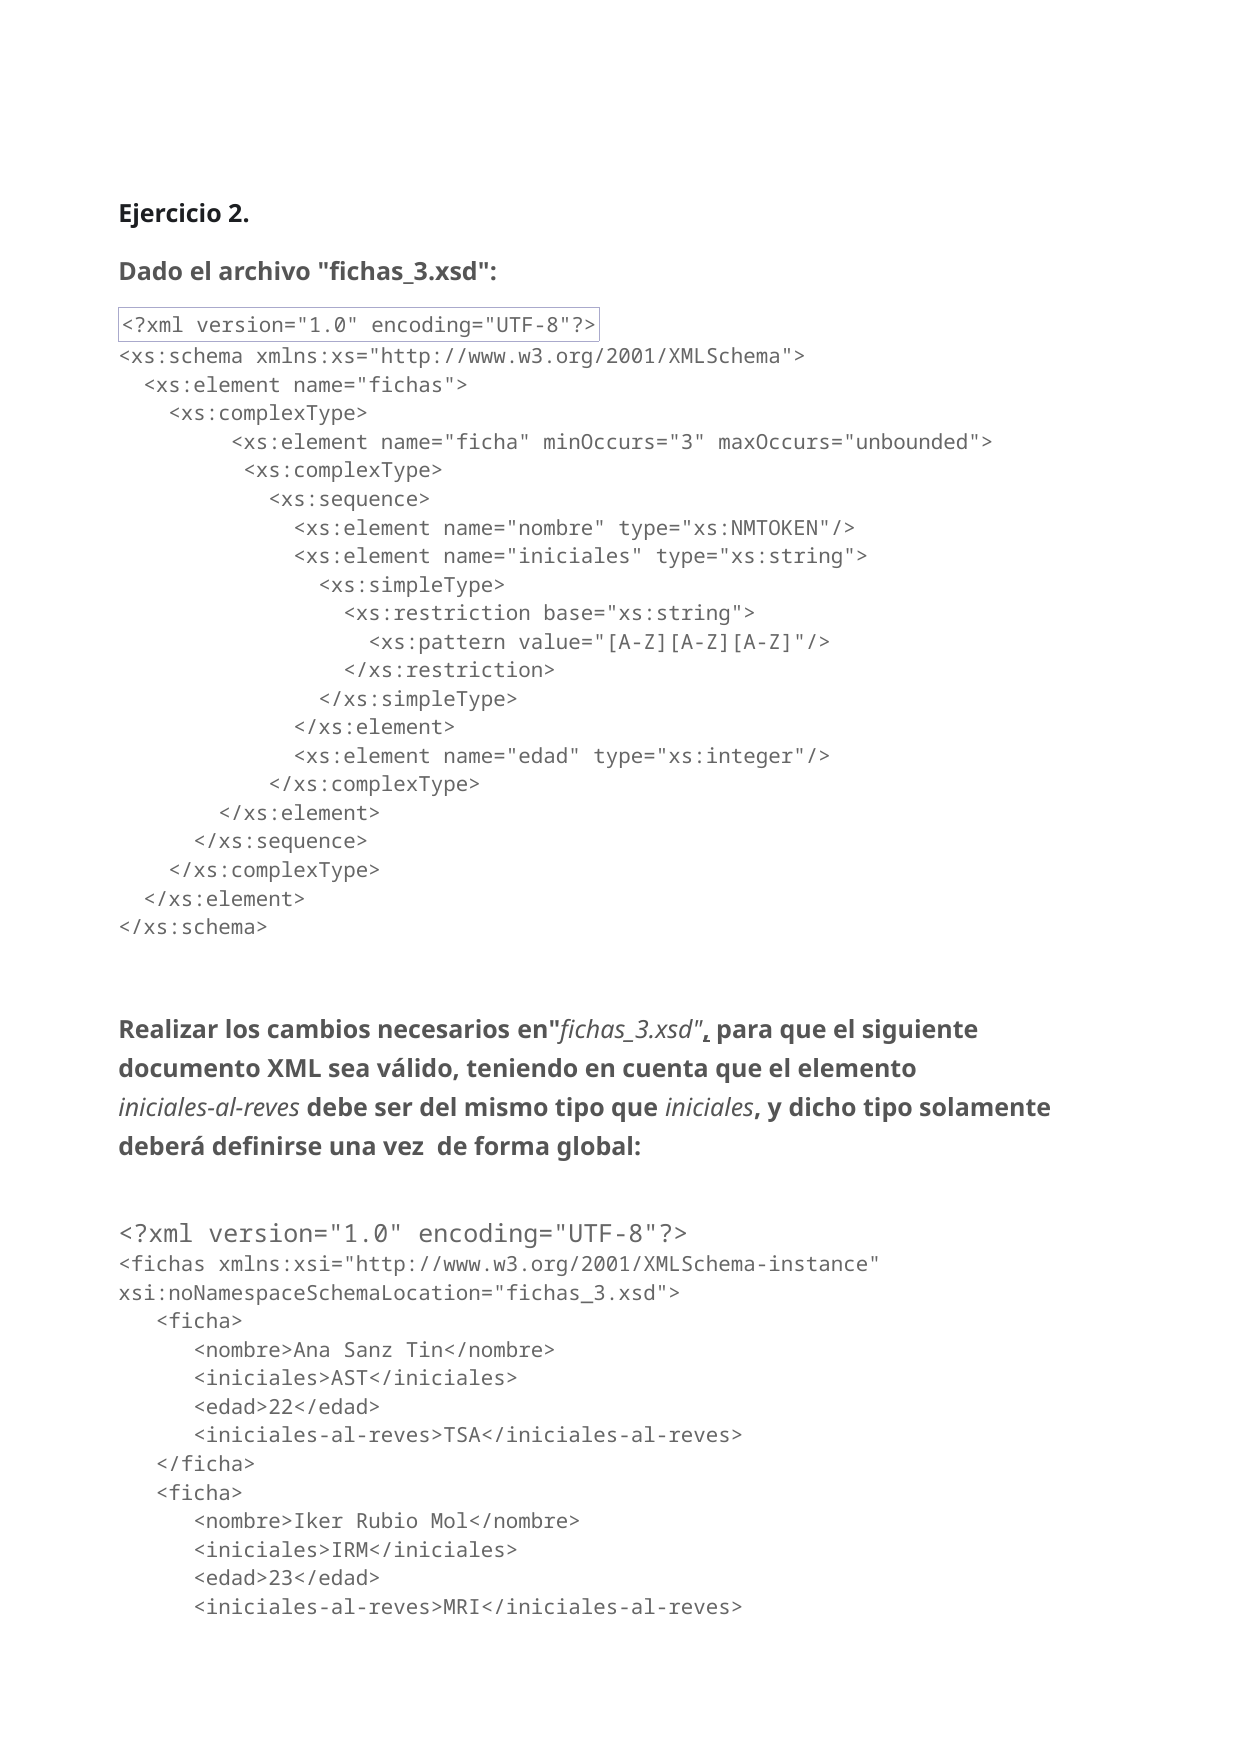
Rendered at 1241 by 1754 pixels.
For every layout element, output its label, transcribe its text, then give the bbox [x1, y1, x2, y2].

text <xs:restriction base="xs:string"> [118, 598, 1122, 627]
text <ficha> [118, 1306, 1122, 1335]
text <xs:complexType> [118, 456, 1122, 484]
text Ejercicio 2. [118, 196, 1122, 229]
text <xs:element name="edad" type="xs:integer"/> [118, 741, 1122, 769]
text <xs:element name="ficha" minOccurs="3" maxOccurs="unbounded"> [118, 427, 1122, 456]
text iniciales-al-reves debe ser del mismo tipo que iniciales, y dicho tipo solamente deberá definirse una vez de forma global: [118, 1090, 1122, 1163]
text <iniciales-al-reves>MRI</iniciales-al-reves> [118, 1592, 1122, 1620]
text <edad>23</edad> [118, 1563, 1122, 1592]
text </xs:element> [118, 798, 1122, 827]
text <edad>22</edad> [118, 1392, 1122, 1421]
text <xs:simpleType> [118, 570, 1122, 598]
text </xs:complexType> [118, 769, 1122, 798]
text <?xml version="1.0" encoding="UTF-8"?> [118, 1216, 1122, 1249]
text <xs:pattern value="[A-Z][A-Z][A-Z]"/> [118, 627, 1122, 655]
text <xs:element name="iniciales" type="xs:string"> [118, 541, 1122, 570]
text Dado el archivo "fichas_3.xsd": [118, 253, 1122, 287]
text </ficha> [118, 1449, 1122, 1478]
text Realizar los cambios necesarios en"fichas_3.xsd", para que el siguiente documento XML sea válido, teniendo en cuenta que el elemento [118, 1012, 1122, 1085]
text </xs:simpleType> [118, 684, 1122, 712]
text <xs:sequence> [118, 484, 1122, 513]
text <xs:complexType> [118, 398, 1122, 427]
text <xs:schema xmlns:xs="http://www.w3.org/2001/XMLSchema"> [118, 341, 1122, 370]
text <fichas xmlns:xsi="http://www.w3.org/2001/XMLSchema-instance" [118, 1249, 1122, 1278]
text [600, 307, 1122, 341]
text </xs:schema> [118, 912, 1122, 941]
text </xs:element> [118, 884, 1122, 912]
text </xs:restriction> [118, 655, 1122, 684]
text </xs:sequence> [118, 827, 1122, 855]
text <nombre>Ana Sanz Tin</nombre> [118, 1335, 1122, 1363]
text <ficha> [118, 1478, 1122, 1506]
text <xs:element name="fichas"> [118, 370, 1122, 398]
text <iniciales-al-reves>TSA</iniciales-al-reves> [118, 1421, 1122, 1449]
text <iniciales>IRM</iniciales> [118, 1535, 1122, 1563]
text </xs:complexType> [118, 855, 1122, 884]
text <xs:element name="nombre" type="xs:NMTOKEN"/> [118, 513, 1122, 541]
text <iniciales>AST</iniciales> [118, 1363, 1122, 1392]
text <nombre>Iker Rubio Mol</nombre> [118, 1506, 1122, 1535]
text </xs:element> [118, 712, 1122, 741]
text <?xml version="1.0" encoding="UTF-8"?> [119, 308, 599, 341]
text xsi:noNamespaceSchemaLocation="fichas_3.xsd"> [118, 1278, 1122, 1306]
